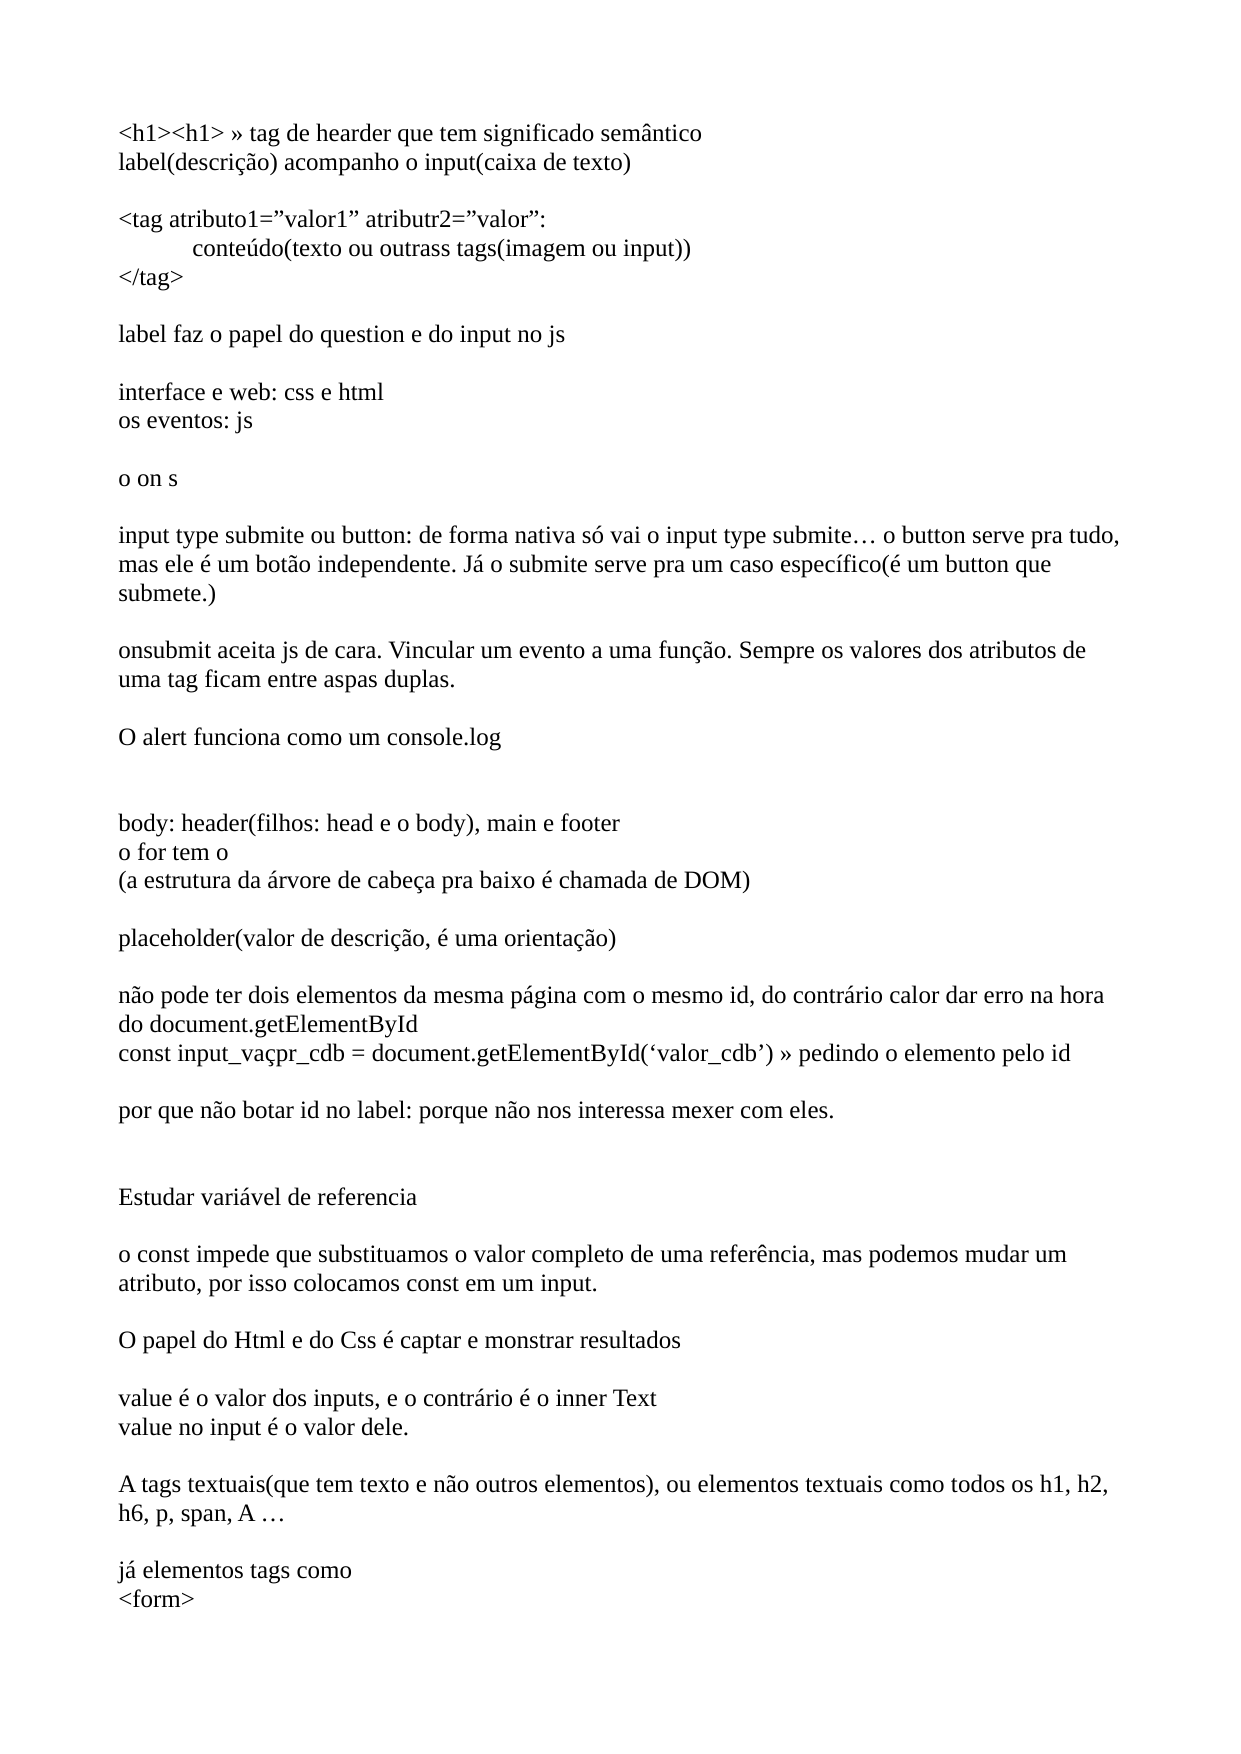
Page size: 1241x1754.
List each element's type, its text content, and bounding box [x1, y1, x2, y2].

text o for tem o [118, 837, 1122, 866]
text interface e web: css e html [118, 377, 1122, 406]
text <h1><h1> » tag de hearder que tem significado semântico [118, 118, 1122, 147]
text o const impede que substituamos o valor completo de uma referência, mas podemos mudar um atributo, por isso colocamos const em um input. [118, 1239, 1122, 1297]
text onsubmit aceita js de cara. Vincular um evento a uma função. Sempre os valores dos atributos de uma tag ficam entre aspas duplas. [118, 636, 1122, 693]
text label faz o papel do question e do input no js [118, 319, 1122, 348]
text <tag atributo1=”valor1” atributr2=”valor”: [118, 204, 1122, 233]
text os eventos: js [118, 406, 1122, 434]
text (a estrutura da árvore de cabeça pra baixo é chamada de DOM) [118, 866, 1122, 894]
text não pode ter dois elementos da mesma página com o mesmo id, do contrário calor dar erro na hora do document.getElementById [118, 981, 1122, 1038]
text placeholder(valor de descrição, é uma orientação) [118, 923, 1122, 952]
text já elementos tags como [118, 1556, 1122, 1584]
text label(descrição) acompanho o input(caixa de texto) [118, 147, 1122, 176]
text A tags textuais(que tem texto e não outros elementos), ou elementos textuais como todos os h1, h2, h6, p, span, A … [118, 1469, 1122, 1527]
text O papel do Html e do Css é captar e monstrar resultados [118, 1326, 1122, 1354]
text o on s [118, 463, 1122, 492]
text O alert funciona como um console.log [118, 722, 1122, 751]
text por que não botar id no label: porque não nos interessa mexer com eles. [118, 1096, 1122, 1124]
text input type submite ou button: de forma nativa só vai o input type submite… o button serve pra tudo, mas ele é um botão independente. Já o submite serve pra um caso específico(é um button que submete.) [118, 521, 1122, 607]
text </tag> [118, 262, 1122, 291]
text value no input é o valor dele. [118, 1412, 1122, 1441]
text <form> [118, 1584, 1122, 1613]
text const input_vaçpr_cdb = document.getElementById(‘valor_cdb’) » pedindo o elemento pelo id [118, 1038, 1122, 1067]
text value é o valor dos inputs, e o contrário é o inner Text [118, 1383, 1122, 1412]
text conteúdo(texto ou outrass tags(imagem ou input)) [118, 233, 1122, 262]
text Estudar variável de referencia [118, 1182, 1122, 1211]
text body: header(filhos: head e o body), main e footer [118, 808, 1122, 837]
